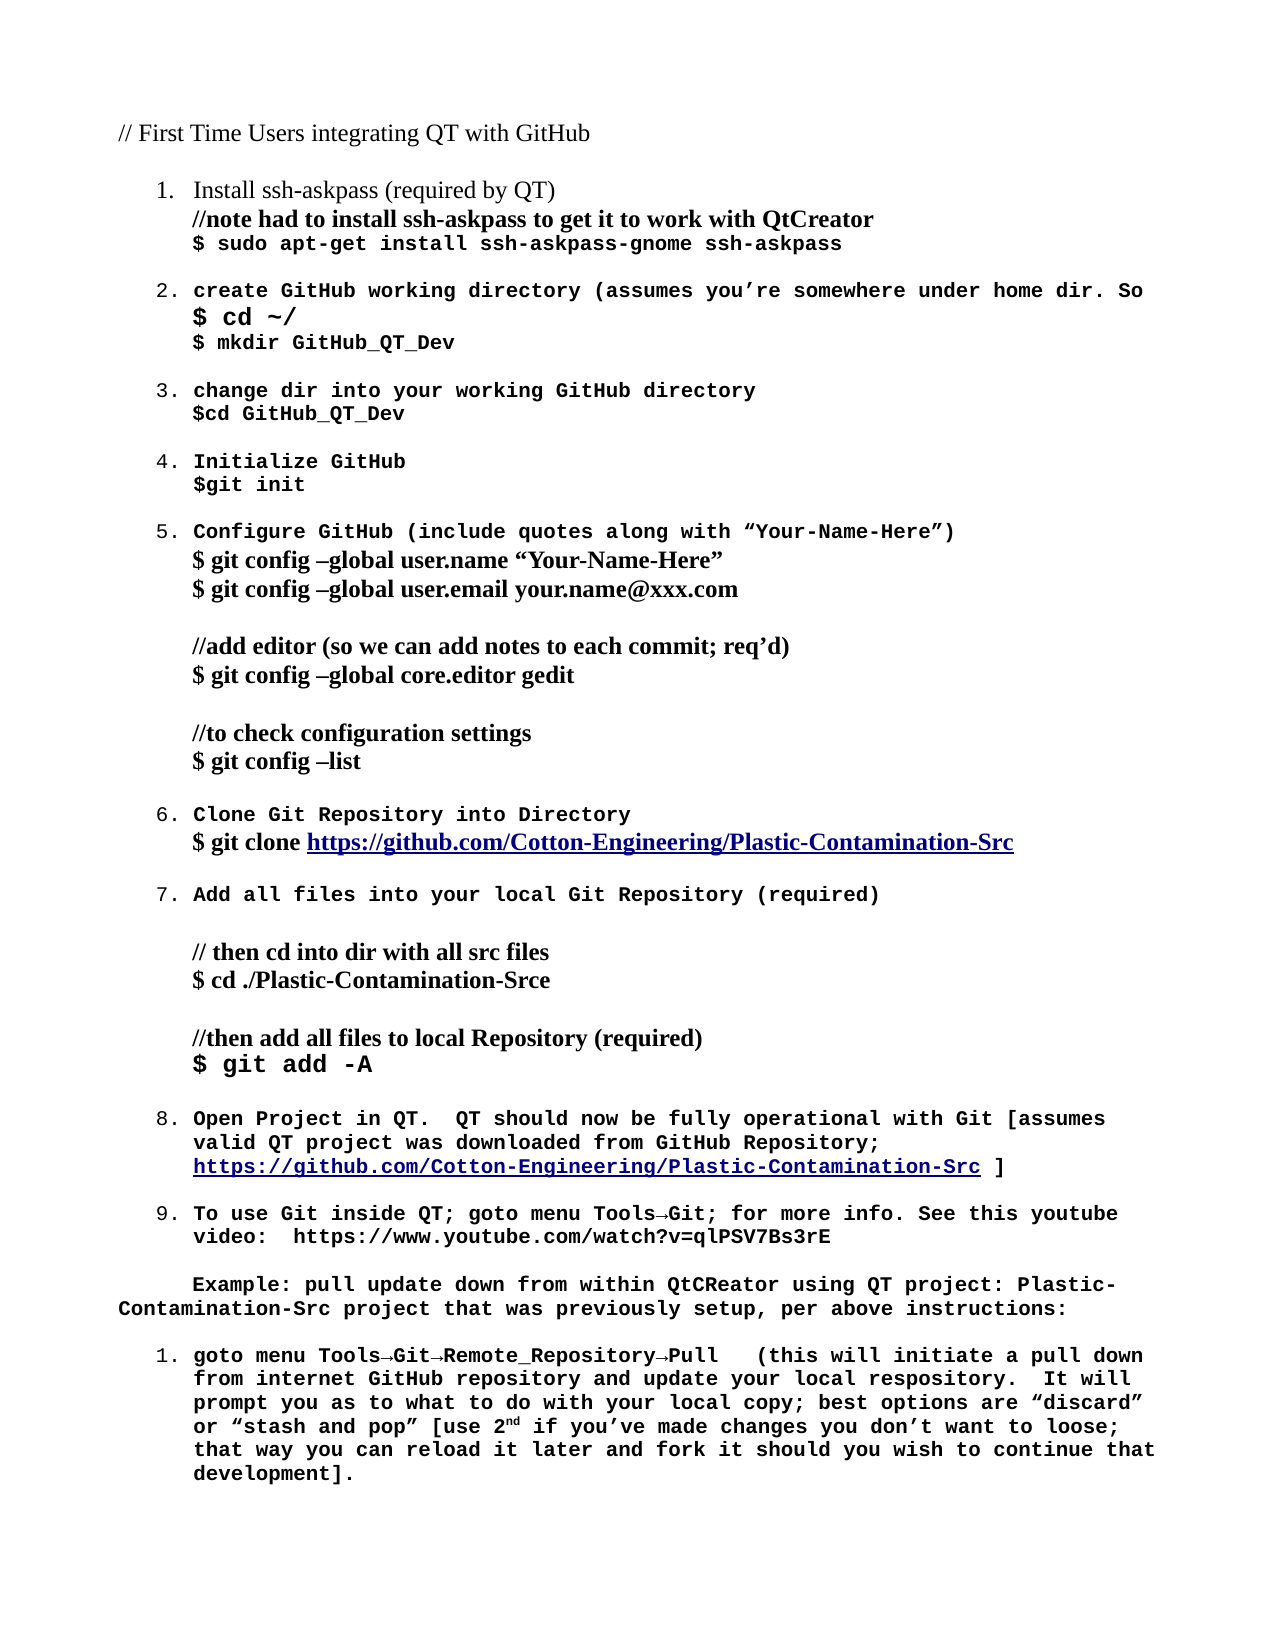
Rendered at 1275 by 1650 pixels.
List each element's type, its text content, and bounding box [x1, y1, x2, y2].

text $ mkdir GitHub_QT_Dev [118, 332, 1157, 356]
list create GitHub working directory (assumes you’re somewhere under home dir. So [156, 280, 1157, 304]
text $ git config –global core.editor gedit [192, 660, 1157, 689]
list Clone Git Repository into Directory [156, 803, 1157, 827]
list To use Git inside QT; goto menu Tools→Git; for more info. See this youtube video: https://www.youtube.com/watch?v=qlPSV7Bs3rE [156, 1203, 1157, 1250]
text //to check configuration settings [192, 718, 1157, 746]
text $ git config –global user.name “Your-Name-Here” [192, 545, 1157, 574]
text //then add all files to local Repository (required) [192, 1023, 1157, 1052]
text //add editor (so we can add notes to each commit; req’d) [192, 631, 1157, 660]
list goto menu Tools→Git→Remote_Repository→Pull (this will initiate a pull down from internet GitHub repository and update your local respository. It will prompt you as to what to do with your local copy; best options are “discard” or “stash and pop” [use 2nd if you’ve made changes you don’t want to loose; that way you can reload it later and fork it should you wish to continue that development]. [156, 1345, 1157, 1487]
list change dir into your working GitHub directory [156, 380, 1157, 403]
text // First Time Users integrating QT with GitHub [118, 118, 1157, 147]
text $ git add -A [192, 1052, 1157, 1080]
text $cd GitHub_QT_Dev [118, 403, 1157, 427]
list $git init [156, 474, 1157, 498]
text $ git config –list [192, 746, 1157, 775]
text $ git config –global user.email your.name@xxx.com [192, 574, 1157, 603]
text // then cd into dir with all src files [192, 937, 1157, 965]
list Open Project in QT. QT should now be fully operational with Git [assumes valid QT project was downloaded from GitHub Repository; https://github.com/Cotton-Engineering/Plastic-Contamination-Src ] [156, 1108, 1157, 1179]
text //note had to install ssh-askpass to get it to work with QtCreator [192, 204, 1157, 233]
text $ git clone https://github.com/Cotton-Engineering/Plastic-Contamination-Src [192, 827, 1157, 856]
list Install ssh-askpass (required by QT) [156, 176, 1157, 204]
text $ sudo apt-get install ssh-askpass-gnome ssh-askpass [192, 233, 1157, 257]
list Add all files into your local Git Repository (required) [156, 884, 1157, 908]
list Initialize GitHub [156, 451, 1157, 474]
text Example: pull update down from within QtCReator using QT project: Plastic-Contamination-Src project that was previously setup, per above instructions: [118, 1274, 1157, 1321]
list Configure GitHub (include quotes along with “Your-Name-Here”) [156, 522, 1157, 545]
text $ cd ~/ [118, 304, 1157, 332]
text $ cd ./Plastic-Contamination-Srce [192, 965, 1157, 994]
